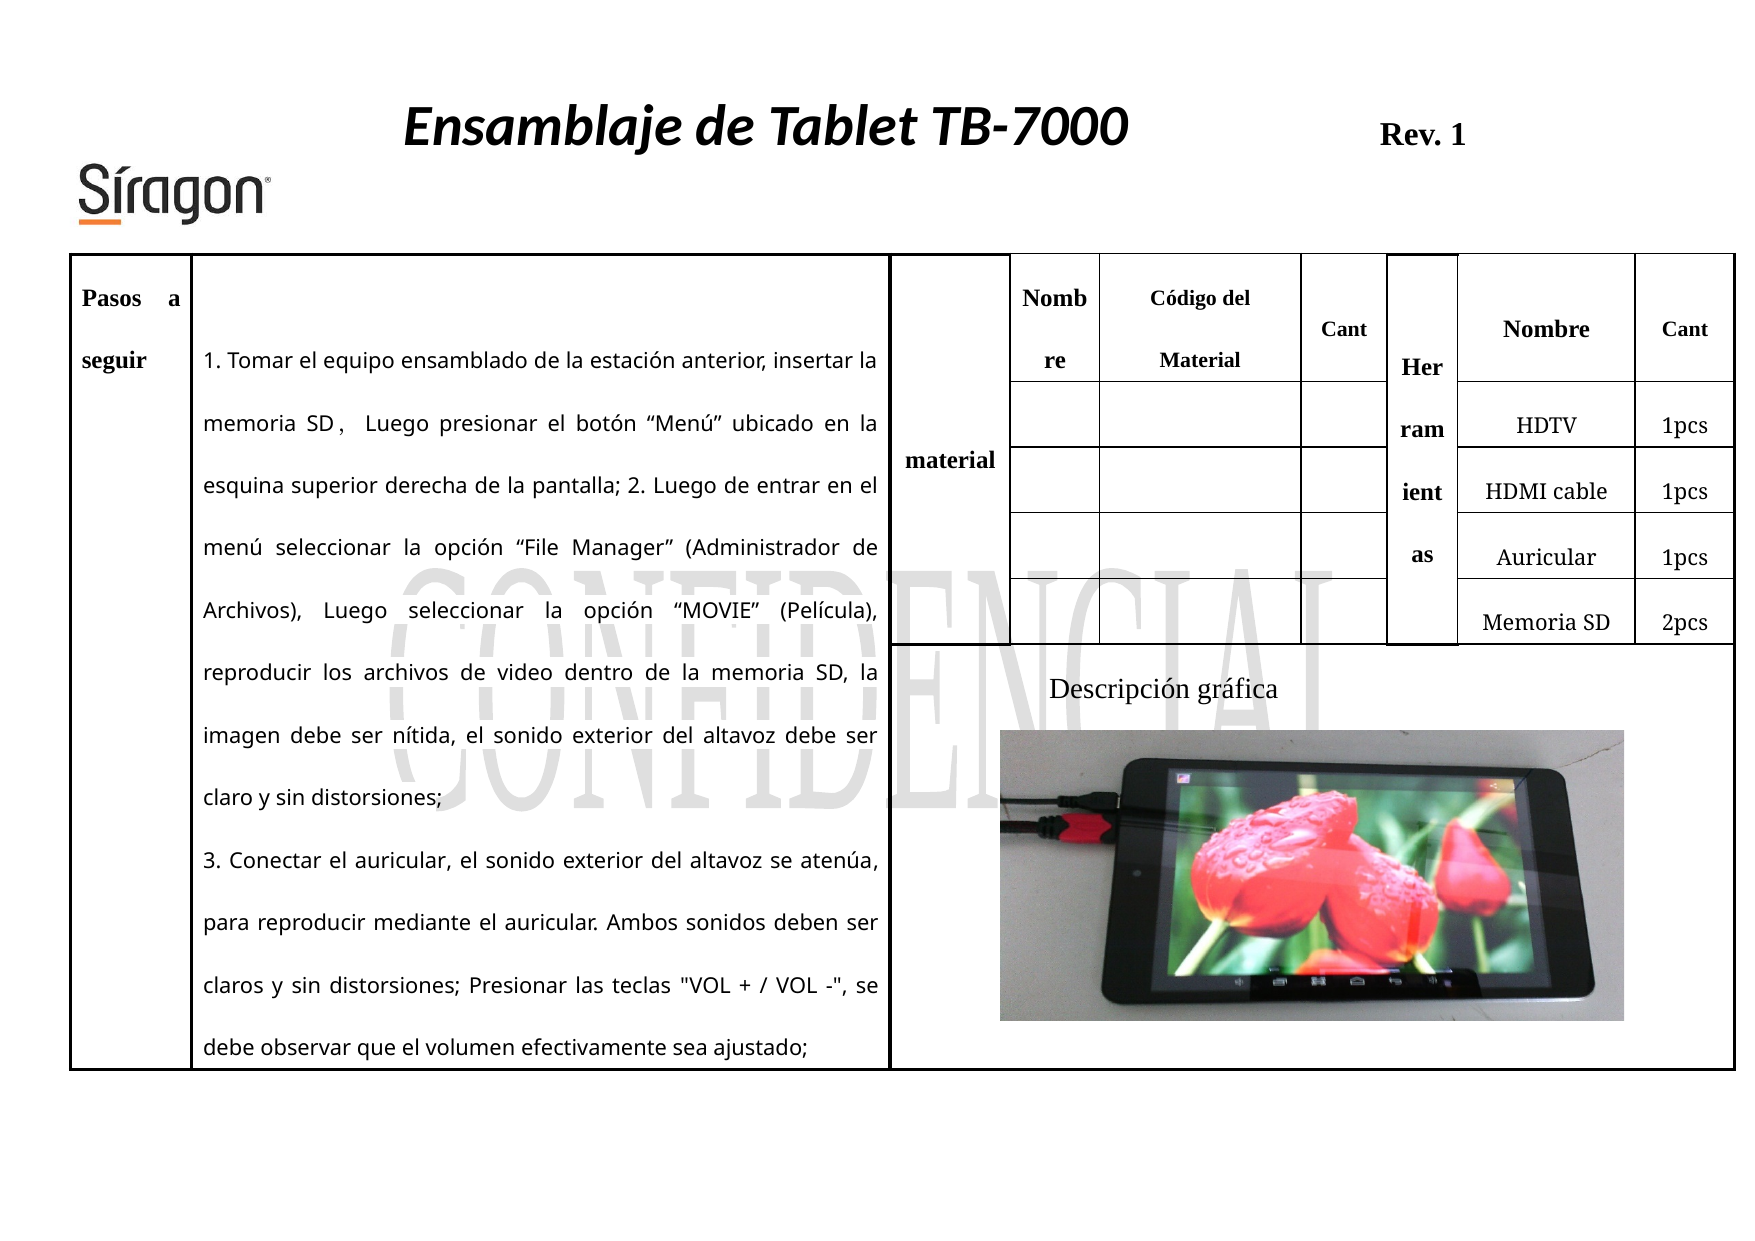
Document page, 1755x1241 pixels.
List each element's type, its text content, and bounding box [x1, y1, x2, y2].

table_cell [1233, 599, 1244, 643]
table_cell HDTV [1458, 382, 1634, 446]
table_cell Descripción gráfica [892, 645, 1733, 1068]
table_cell [1100, 448, 1300, 512]
table_cell [1011, 579, 1039, 643]
table_cell [1100, 579, 1165, 643]
table_cell Cant [1302, 254, 1386, 381]
table_cell Memoria SD [1458, 579, 1634, 643]
table_cell Código del Material [1100, 254, 1300, 381]
table_cell Cant [1636, 254, 1733, 381]
table_cell [1011, 513, 1099, 577]
table_cell [1011, 448, 1099, 512]
table_cell 2pcs [1636, 579, 1733, 643]
table_cell [1011, 382, 1099, 446]
table_cell [1082, 589, 1099, 643]
table_cell [1100, 382, 1300, 446]
table_cell [1319, 579, 1386, 643]
table_cell [1302, 448, 1386, 512]
table_cell [1047, 579, 1087, 643]
table_cell 1pcs [1636, 382, 1733, 446]
table_cell material [892, 256, 1009, 643]
table_cell Nombre [1011, 254, 1099, 381]
table_cell Pasos a seguir [72, 256, 190, 1068]
table_cell Nombre [1458, 254, 1634, 381]
table_cell [1302, 513, 1386, 577]
table_cell [1100, 513, 1300, 577]
table_cell Auricular [1458, 513, 1634, 577]
table_cell [1302, 382, 1386, 446]
table_cell 1pcs [1636, 513, 1733, 577]
table_cell Herramientas [1388, 256, 1457, 643]
table_cell HDMI cable [1458, 448, 1634, 512]
table_cell [1179, 579, 1233, 643]
table_cell 1. Tomar el equipo ensamblado de la estación anterior, insertar la memoria SD，Luego presionar el botón “Menú” ubicado en la esquina superior derecha de la pantalla; 2. Luego de entrar en el menú seleccionar la opción “File Manager” (Administrador de Archivos), Luego seleccionar la opción “MOVIE” (Película), reproducir los archivos de video dentro de la memoria SD, la imagen debe ser nítida, el sonido exterior del altavoz debe ser claro y sin distorsiones; 3. Conectar el auricular, el sonido exterior del altavoz se atenúa, para reproducir mediante el auricular. Ambos sonidos deben ser claros y sin distorsiones; Presionar las teclas "VOL + / VOL -", se debe observar que el volumen efectivamente sea ajustado; [193, 256, 888, 1068]
table_cell 1pcs [1636, 448, 1733, 512]
table_cell [1250, 579, 1300, 643]
